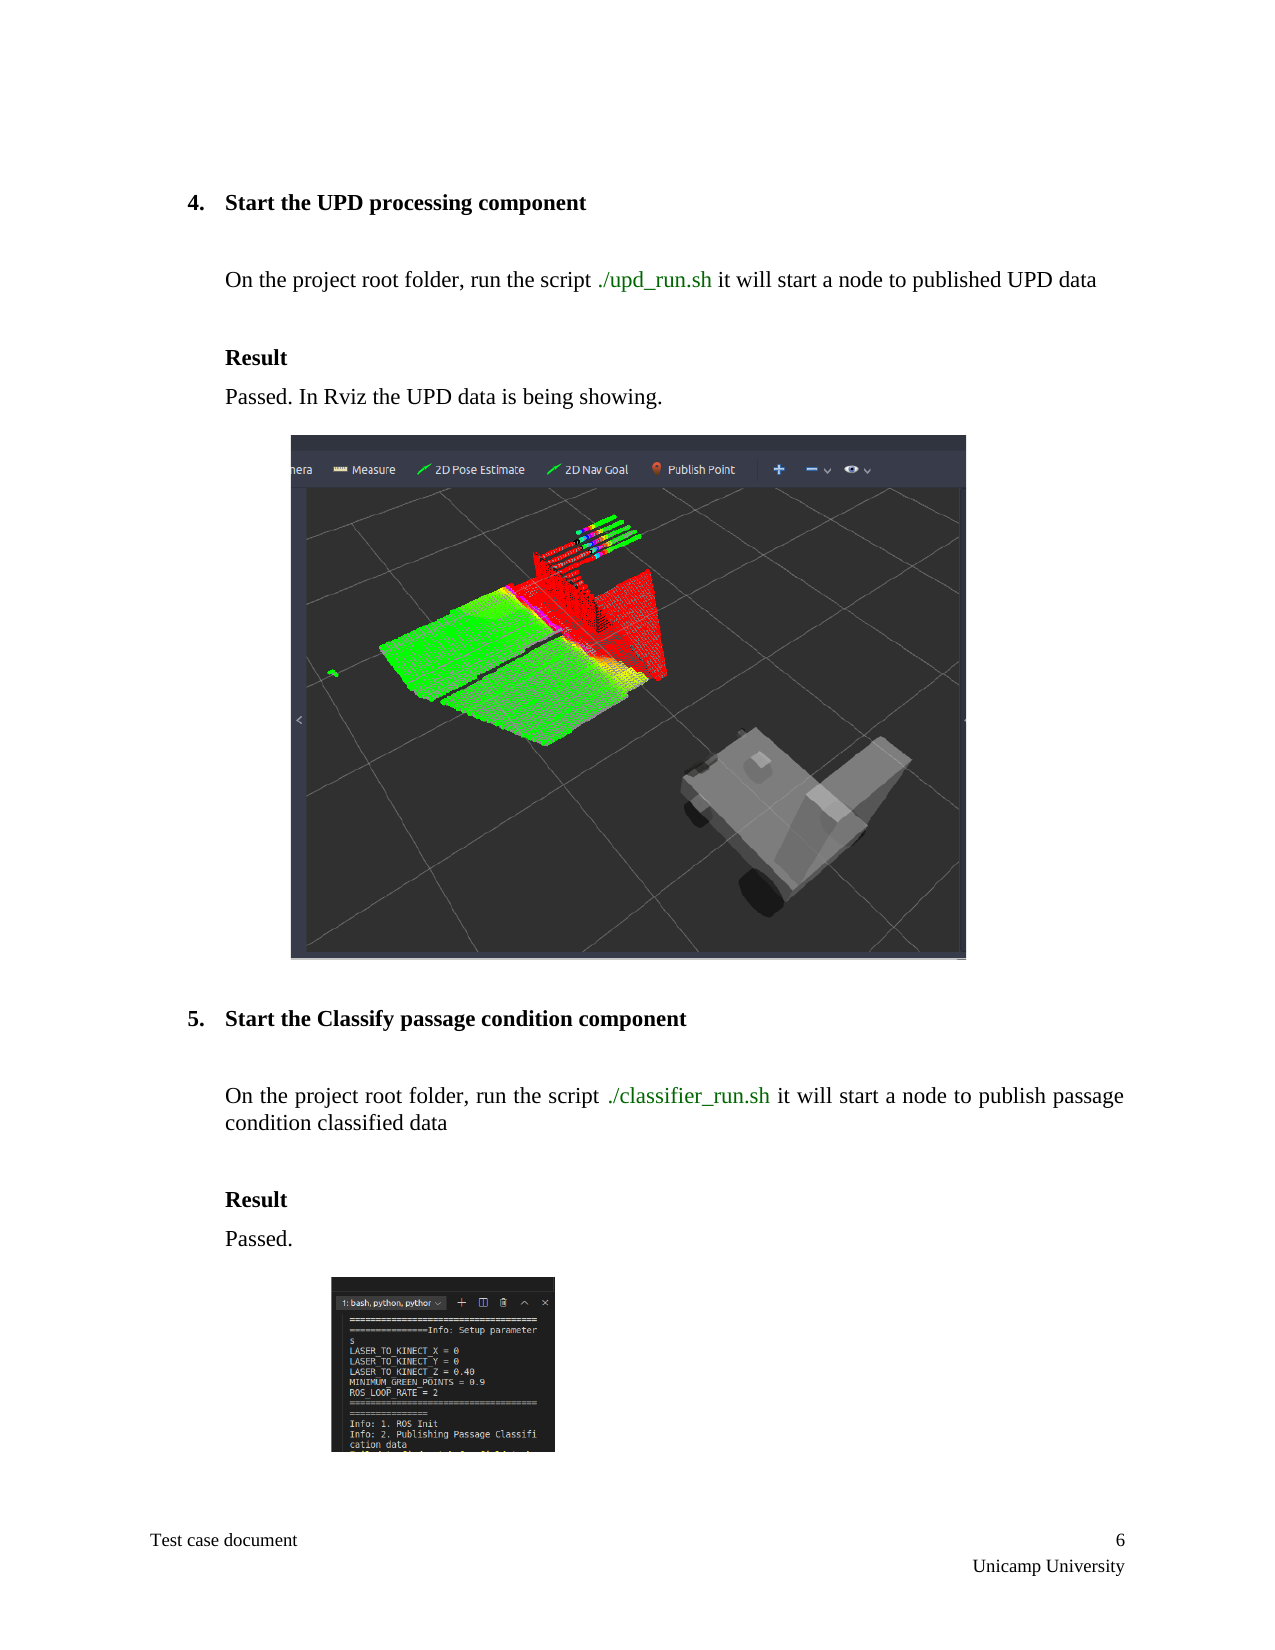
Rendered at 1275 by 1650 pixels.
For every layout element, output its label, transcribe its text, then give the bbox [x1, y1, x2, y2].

picture [331, 1277, 555, 1452]
list Passed. In Rviz the UPD data is being showing. [187, 383, 1125, 409]
picture [290, 435, 967, 960]
list On the project root folder, run the script ./classifier_run.sh it will start a node to publish passage condition classified data [187, 1082, 1125, 1135]
list Passed. [187, 1225, 1125, 1252]
list Result [187, 1187, 1125, 1213]
list Result [187, 344, 1125, 371]
list Start the UPD processing component [187, 189, 1125, 215]
list On the project root folder, run the script ./upd_run.sh it will start a node to published UPD data [187, 267, 1125, 293]
list Start the Classify passage condition component [187, 1005, 1125, 1031]
